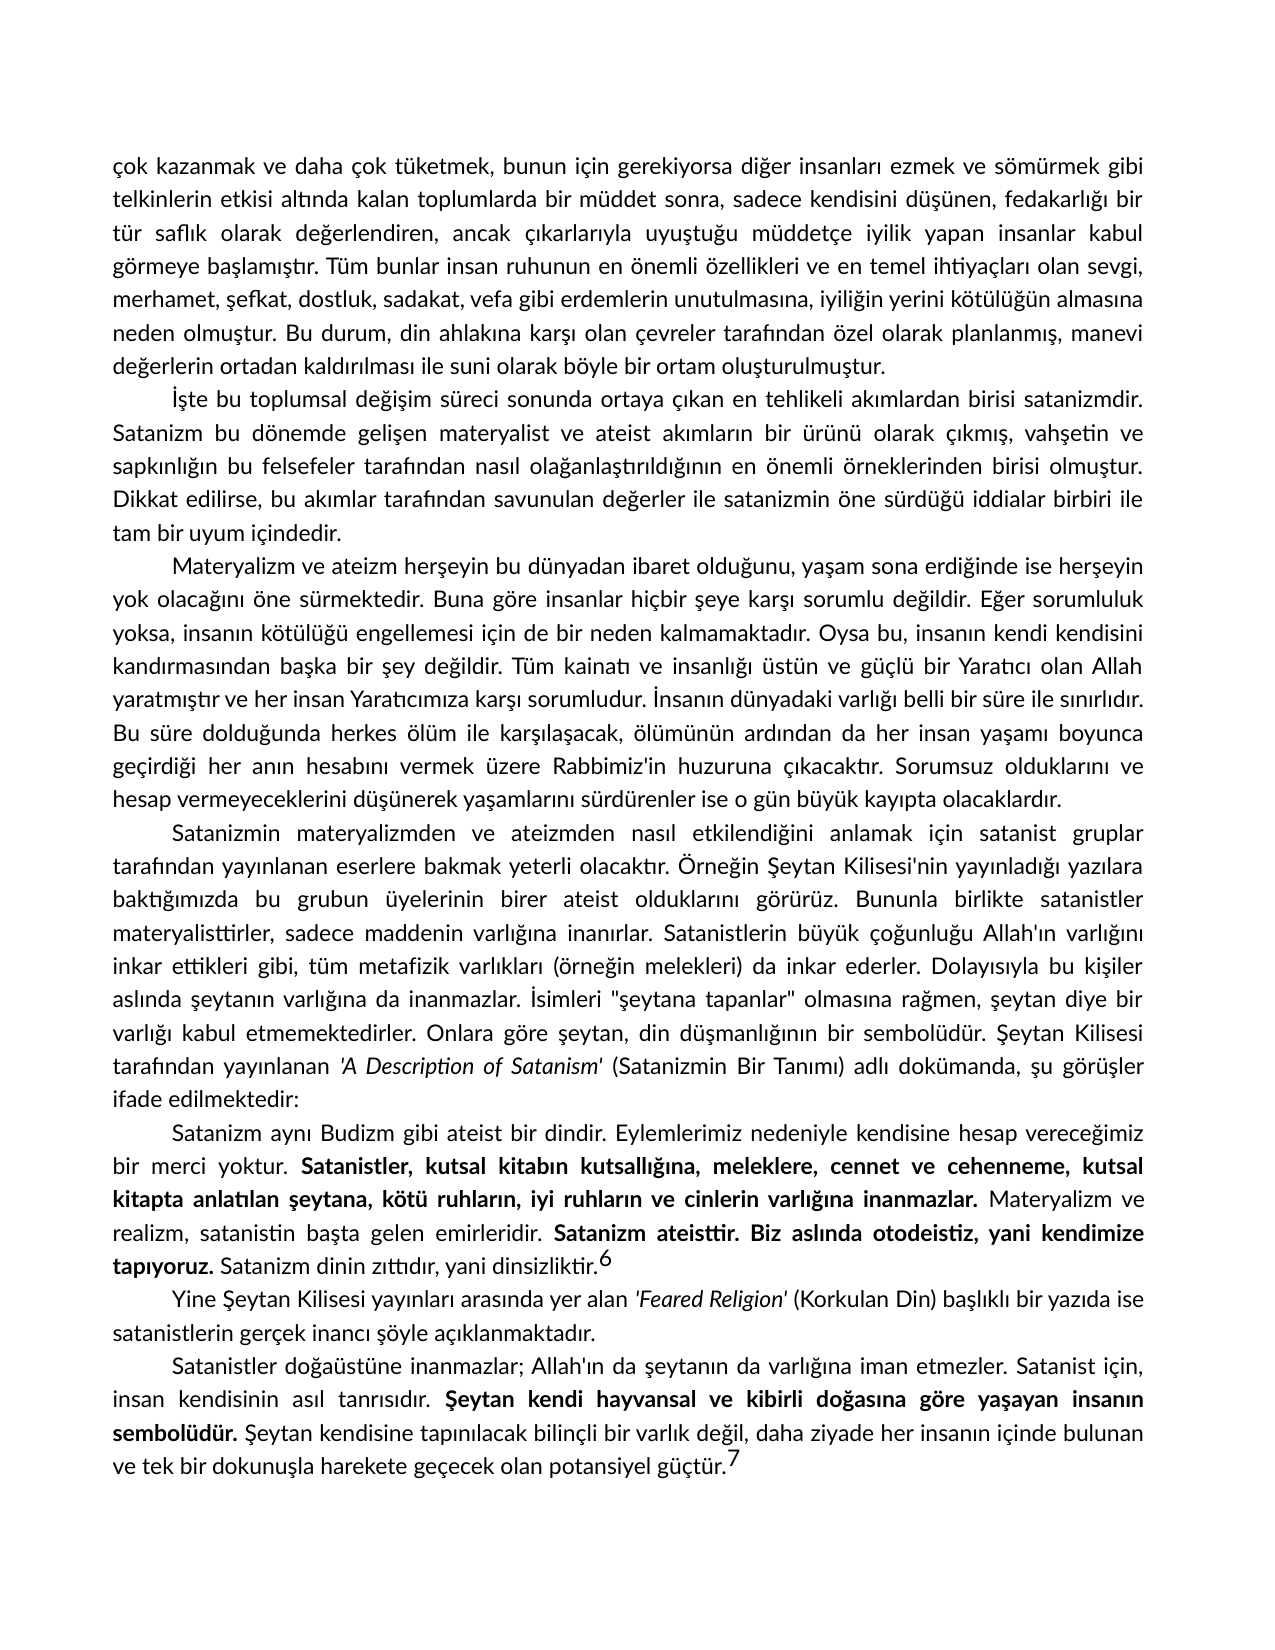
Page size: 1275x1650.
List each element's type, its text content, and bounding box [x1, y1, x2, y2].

text çok kazanmak ve daha çok tüketmek, bunun için gerekiyorsa diğer insanları ezmek ve sömürmek gibi telkinlerin etkisi altında kalan toplumlarda bir müddet sonra, sadece kendisini düşünen, fedakarlığı bir tür saflık olarak değerlendiren, ancak çıkarlarıyla uyuştuğu müddetçe iyilik yapan insanlar kabul görmeye başlamıştır. Tüm bunlar insan ruhunun en önemli özellikleri ve en temel ihtiyaçları olan sevgi, merhamet, şefkat, dostluk, sadakat, vefa gibi erdemlerin unutulmasına, iyiliğin yerini kötülüğün almasına neden olmuştur. Bu durum, din ahlakına karşı olan çevreler tarafından özel olarak planlanmış, manevi değerlerin ortadan kaldırılması ile suni olarak böyle bir ortam oluşturulmuştur. [112, 148, 1145, 381]
text Satanistler doğaüstüne inanmazlar; Allah'ın da şeytanın da varlığına iman etmezler. Satanist için, insan kendisinin asıl tanrısıdır. Şeytan kendi hayvansal ve kibirli doğasına göre yaşayan insanın sembolüdür. Şeytan kendisine tapınılacak bilinçli bir varlık değil, daha ziyade her insanın içinde bulunan ve tek bir dokunuşla harekete geçecek olan potansiyel güçtür.7 [112, 1348, 1145, 1481]
text Satanizmin materyalizmden ve ateizmden nasıl etkilendiğini anlamak için satanist gruplar tarafından yayınlanan eserlere bakmak yeterli olacaktır. Örneğin Şeytan Kilisesi'nin yayınladığı yazılara baktığımızda bu grubun üyelerinin birer ateist olduklarını görürüz. Bununla birlikte satanistler materyalisttirler, sadece maddenin varlığına inanırlar. Satanistlerin büyük çoğunluğu Allah'ın varlığını inkar ettikleri gibi, tüm metafizik varlıkları (örneğin melekleri) da inkar ederler. Dolayısıyla bu kişiler aslında şeytanın varlığına da inanmazlar. İsimleri "şeytana tapanlar" olmasına rağmen, şeytan diye bir varlığı kabul etmemektedirler. Onlara göre şeytan, din düşmanlığının bir sembolüdür. Şeytan Kilisesi tarafından yayınlanan 'A Description of Satanism' (Satanizmin Bir Tanımı) adlı dokümanda, şu görüşler ifade edilmektedir: [112, 814, 1145, 1114]
text Materyalizm ve ateizm herşeyin bu dünyadan ibaret olduğunu, yaşam sona erdiğinde ise herşeyin yok olacağını öne sürmektedir. Buna göre insanlar hiçbir şeye karşı sorumlu değildir. Eğer sorumluluk yoksa, insanın kötülüğü engellemesi için de bir neden kalmamaktadır. Oysa bu, insanın kendi kendisini kandırmasından başka bir şey değildir. Tüm kainatı ve insanlığı üstün ve güçlü bir Yaratıcı olan Allah yaratmıştır ve her insan Yaratıcımıza karşı sorumludur. İnsanın dünyadaki varlığı belli bir süre ile sınırlıdır. Bu süre dolduğunda herkes ölüm ile karşılaşacak, ölümünün ardından da her insan yaşamı boyunca geçirdiği her anın hesabını vermek üzere Rabbimiz'in huzuruna çıkacaktır. Sorumsuz olduklarını ve hesap vermeyeceklerini düşünerek yaşamlarını sürdürenler ise o gün büyük kayıpta olacaklardır. [112, 548, 1145, 814]
text Yine Şeytan Kilisesi yayınları arasında yer alan 'Feared Religion' (Korkulan Din) başlıklı bir yazıda ise satanistlerin gerçek inancı şöyle açıklanmaktadır. [112, 1281, 1145, 1348]
text Satanizm aynı Budizm gibi ateist bir dindir. Eylemlerimiz nedeniyle kendisine hesap vereceğimiz bir merci yoktur. Satanistler, kutsal kitabın kutsallığına, meleklere, cennet ve cehenneme, kutsal kitapta anlatılan şeytana, kötü ruhların, iyi ruhların ve cinlerin varlığına inanmazlar. Materyalizm ve realizm, satanistin başta gelen emirleridir. Satanizm ateisttir. Biz aslında otodeistiz, yani kendimize tapıyoruz. Satanizm dinin zıttıdır, yani dinsizliktir.6 [112, 1114, 1145, 1281]
text İşte bu toplumsal değişim süreci sonunda ortaya çıkan en tehlikeli akımlardan birisi satanizmdir. Satanizm bu dönemde gelişen materyalist ve ateist akımların bir ürünü olarak çıkmış, vahşetin ve sapkınlığın bu felsefeler tarafından nasıl olağanlaştırıldığının en önemli örneklerinden birisi olmuştur. Dikkat edilirse, bu akımlar tarafından savunulan değerler ile satanizmin öne sürdüğü iddialar birbiri ile tam bir uyum içindedir. [112, 381, 1145, 548]
